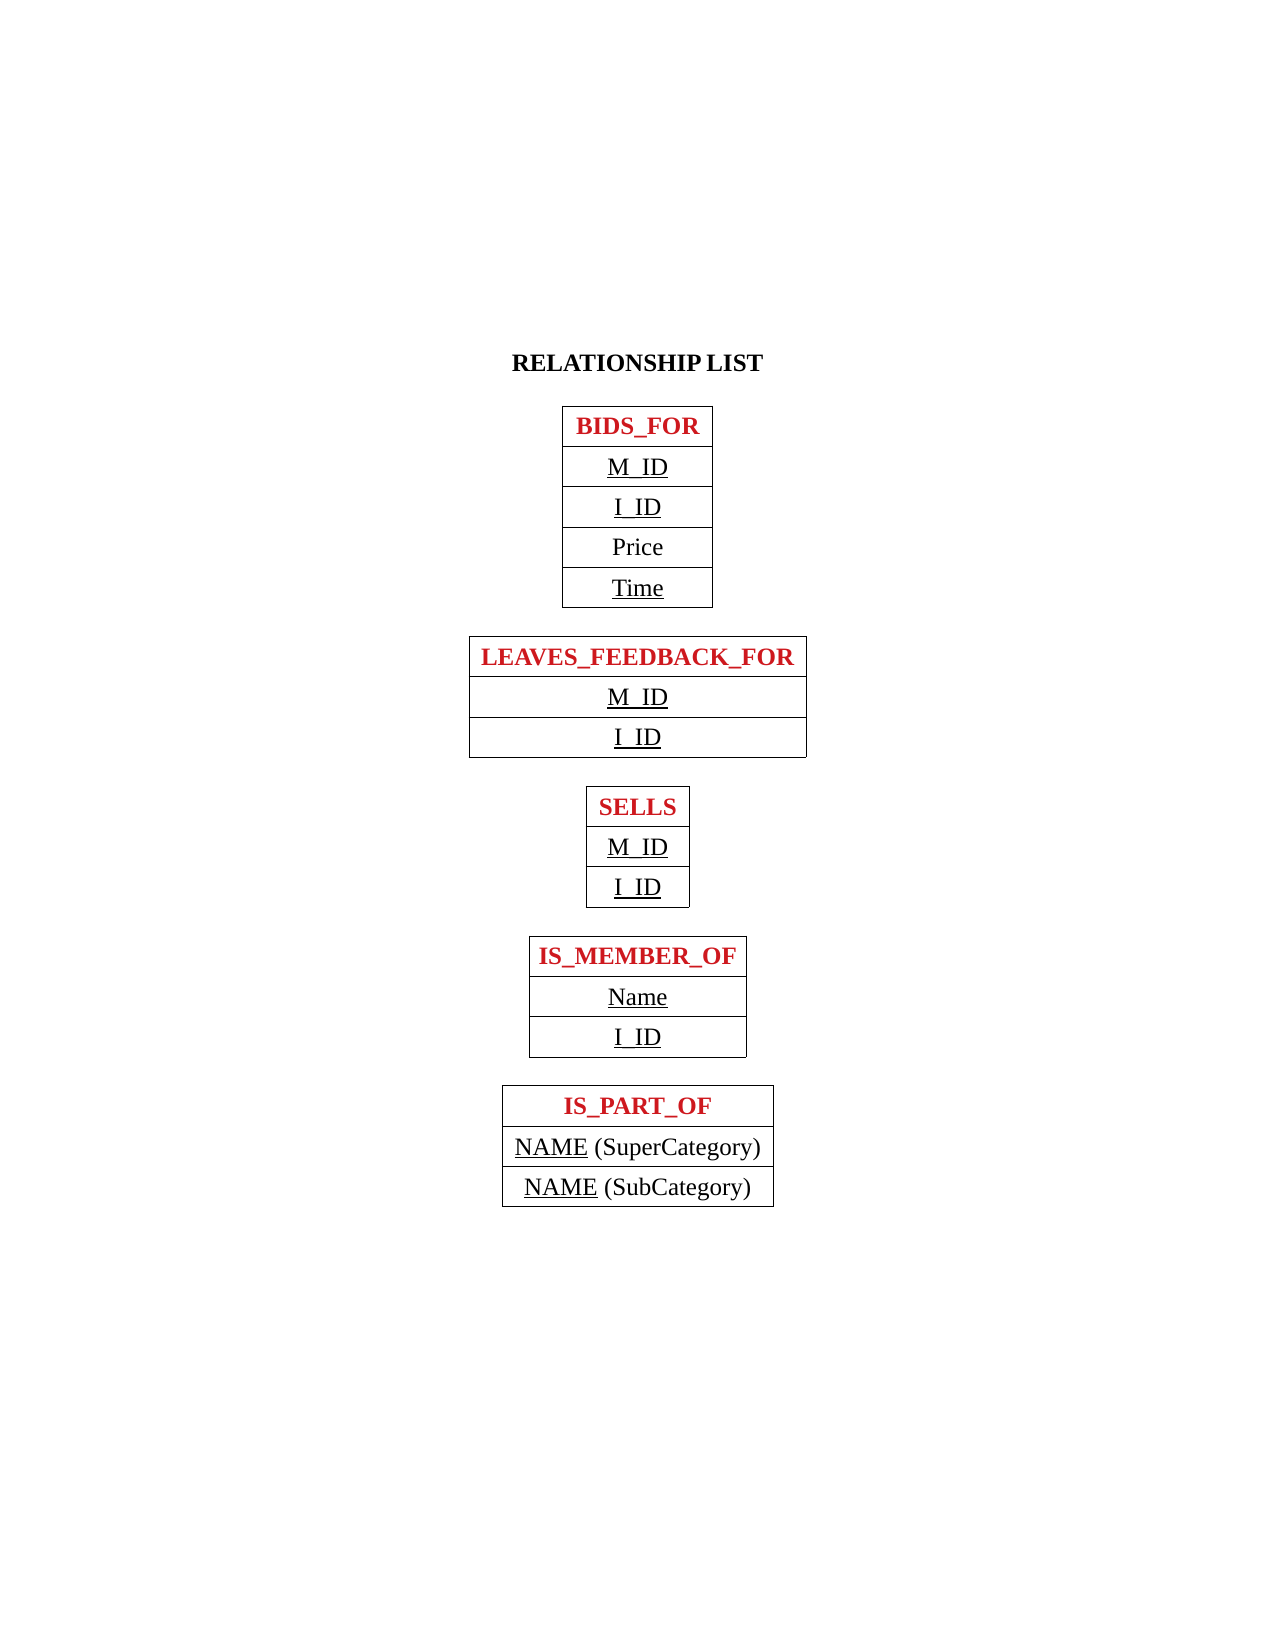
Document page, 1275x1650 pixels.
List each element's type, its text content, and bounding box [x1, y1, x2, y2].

table_cell I_ID [470, 718, 806, 757]
table_header LEAVES_FEEDBACK_FOR [470, 637, 806, 676]
table_cell M_ID [470, 677, 806, 717]
table_header BIDS_FOR [563, 407, 712, 446]
table_cell I_ID [563, 487, 712, 527]
table_cell Time [563, 568, 712, 607]
table_header IS_PART_OF [503, 1086, 773, 1126]
table_cell I_ID [530, 1017, 746, 1057]
table_cell M_ID [563, 447, 712, 486]
table_cell NAME (SubCategory) [503, 1167, 773, 1206]
text RELATIONSHIP LIST [118, 348, 1157, 377]
table_header SELLS [587, 787, 689, 826]
table_cell NAME (SuperCategory) [503, 1127, 773, 1166]
table_header IS_MEMBER_OF [530, 937, 746, 976]
table_cell I_ID [587, 867, 689, 907]
table_cell Name [530, 977, 746, 1016]
table_cell Price [563, 528, 712, 567]
table_cell M_ID [587, 827, 689, 866]
